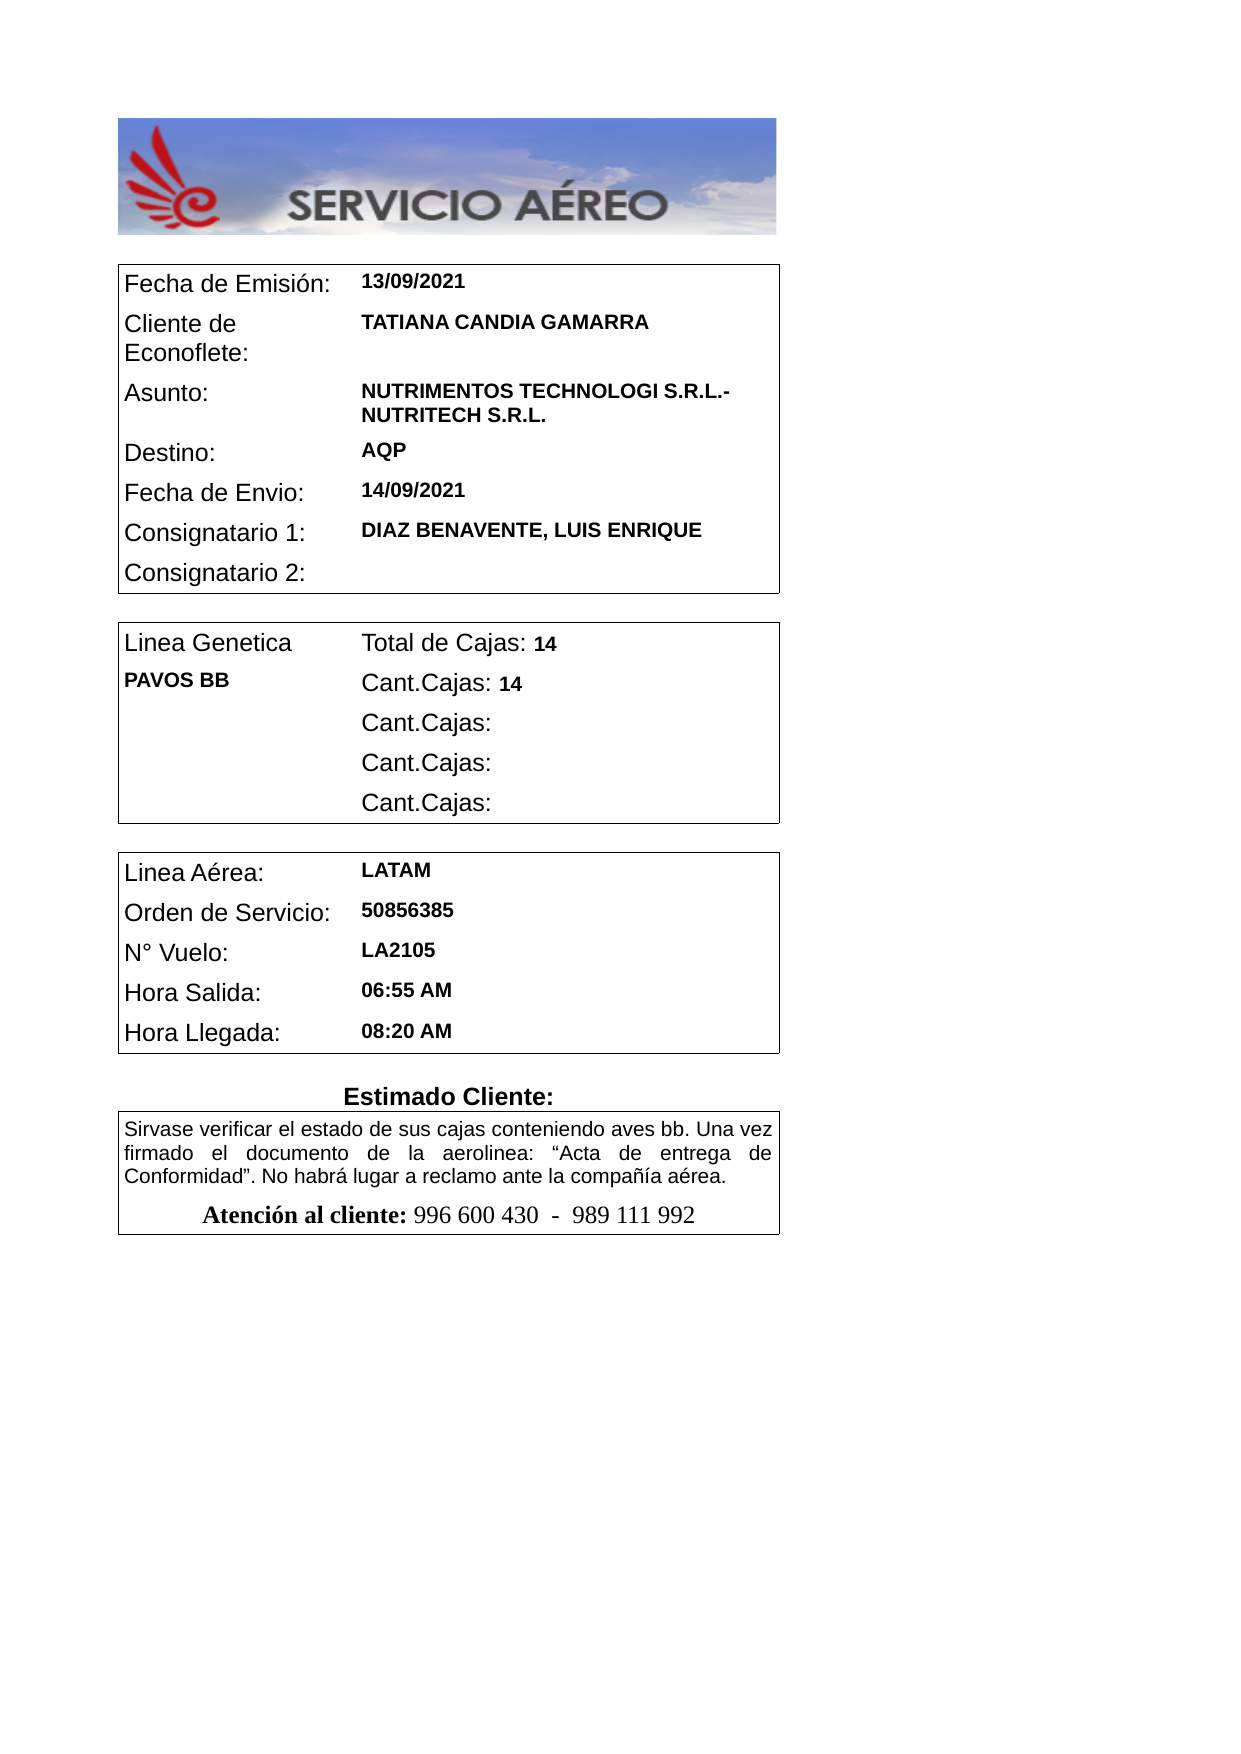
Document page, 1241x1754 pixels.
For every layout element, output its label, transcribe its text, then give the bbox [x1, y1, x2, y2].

table_cell AQP [356, 432, 779, 472]
table_cell Cliente de Econoflete: [119, 304, 356, 373]
table_cell Asunto: [119, 373, 356, 432]
table_cell LA2105 [356, 932, 779, 972]
table_cell 06:55 AM [356, 973, 779, 1013]
table_cell [118, 824, 356, 852]
table_cell Estimado Cliente: [118, 1054, 779, 1111]
table_cell [356, 824, 779, 852]
table_cell Sirvase verificar el estado de sus cajas conteniendo aves bb. Una vez firmado el documento de la aerolinea: “Acta de entrega de Conformidad”. No habrá lugar a reclamo ante la compañía aérea. [119, 1112, 779, 1194]
table_cell Orden de Servicio: [119, 892, 356, 932]
table_cell Consignatario 2: [119, 553, 356, 593]
table_cell Consignatario 1: [119, 513, 356, 553]
table_header 13/09/2021 [356, 265, 779, 304]
table_cell PAVOS BB [119, 662, 356, 702]
table_cell N° Vuelo: [119, 932, 356, 972]
table_cell Cant.Cajas: [356, 783, 779, 823]
table_cell Hora Llegada: [119, 1013, 356, 1053]
table_cell [119, 743, 356, 783]
table_cell NUTRIMENTOS TECHNOLOGI S.R.L.- NUTRITECH S.R.L. [356, 373, 779, 432]
table_cell 14/09/2021 [356, 472, 779, 512]
table_cell Cant.Cajas: [356, 702, 779, 742]
table_cell [356, 594, 779, 622]
picture [118, 118, 777, 235]
table_cell Destino: [119, 432, 356, 472]
table_cell Atención al cliente: 996 600 430 - 989 111 992 [119, 1194, 779, 1234]
table_cell Linea Genetica [119, 623, 356, 662]
table_cell DIAZ BENAVENTE, LUIS ENRIQUE [356, 513, 779, 553]
table_cell [119, 783, 356, 823]
table_cell LATAM [356, 853, 779, 892]
table_cell Cant.Cajas: 14 [356, 662, 779, 702]
table_cell [356, 553, 779, 593]
table_cell Total de Cajas: 14 [356, 623, 779, 662]
table_cell 50856385 [356, 892, 779, 932]
table_cell Linea Aérea: [119, 853, 356, 892]
table_cell Cant.Cajas: [356, 743, 779, 783]
table_cell Hora Salida: [119, 973, 356, 1013]
table_cell 08:20 AM [356, 1013, 779, 1053]
table_cell [118, 594, 356, 622]
table_header Fecha de Emisión: [119, 265, 356, 304]
table_cell [119, 702, 356, 742]
table_cell Fecha de Envio: [119, 472, 356, 512]
table_cell TATIANA CANDIA GAMARRA [356, 304, 779, 373]
